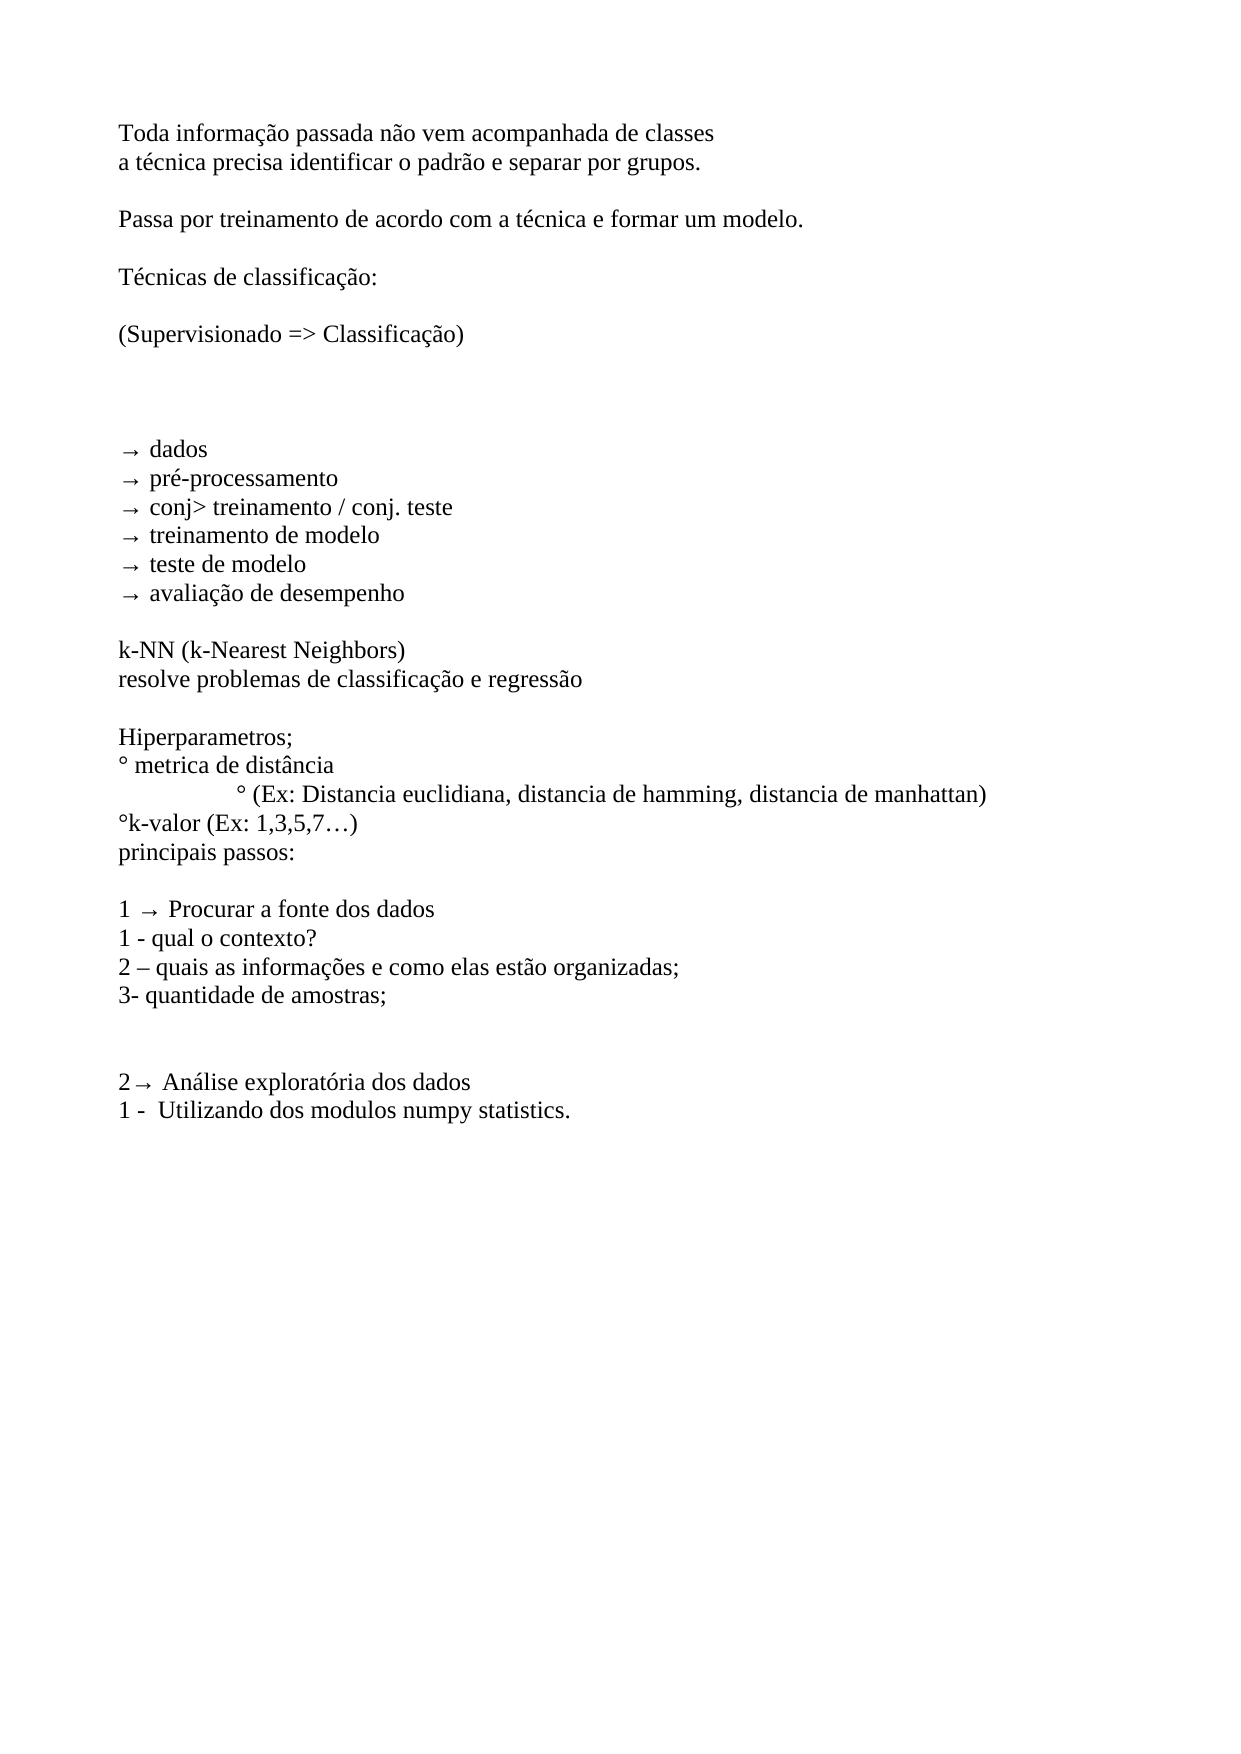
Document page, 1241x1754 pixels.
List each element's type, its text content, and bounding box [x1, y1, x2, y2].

text Técnicas de classificação: [118, 262, 1122, 291]
text Hiperparametros; [118, 722, 1122, 751]
text → teste de modelo [118, 549, 1122, 578]
text k-NN (k-Nearest Neighbors) [118, 636, 1122, 664]
text 2 – quais as informações e como elas estão organizadas; [118, 952, 1122, 981]
text ° (Ex: Distancia euclidiana, distancia de hamming, distancia de manhattan) [118, 779, 1122, 808]
text (Supervisionado => Classificação) [118, 319, 1122, 348]
text 1 - qual o contexto? [118, 923, 1122, 952]
text 2→ Análise exploratória dos dados [118, 1067, 1122, 1096]
text resolve problemas de classificação e regressão [118, 664, 1122, 693]
text Toda informação passada não vem acompanhada de classes [118, 118, 1122, 147]
text ° metrica de distância [118, 751, 1122, 779]
text Passa por treinamento de acordo com a técnica e formar um modelo. [118, 204, 1122, 233]
text 3- quantidade de amostras; [118, 981, 1122, 1009]
text → treinamento de modelo [118, 521, 1122, 549]
text → conj> treinamento / conj. teste [118, 492, 1122, 521]
text → avaliação de desempenho [118, 578, 1122, 607]
text principais passos: [118, 837, 1122, 866]
text → pré-processamento [118, 463, 1122, 492]
text a técnica precisa identificar o padrão e separar por grupos. [118, 147, 1122, 176]
text 1 → Procurar a fonte dos dados [118, 894, 1122, 923]
text 1 - Utilizando dos modulos numpy statistics. [118, 1096, 1122, 1124]
text → dados [118, 434, 1122, 463]
text °k-valor (Ex: 1,3,5,7…) [118, 808, 1122, 837]
